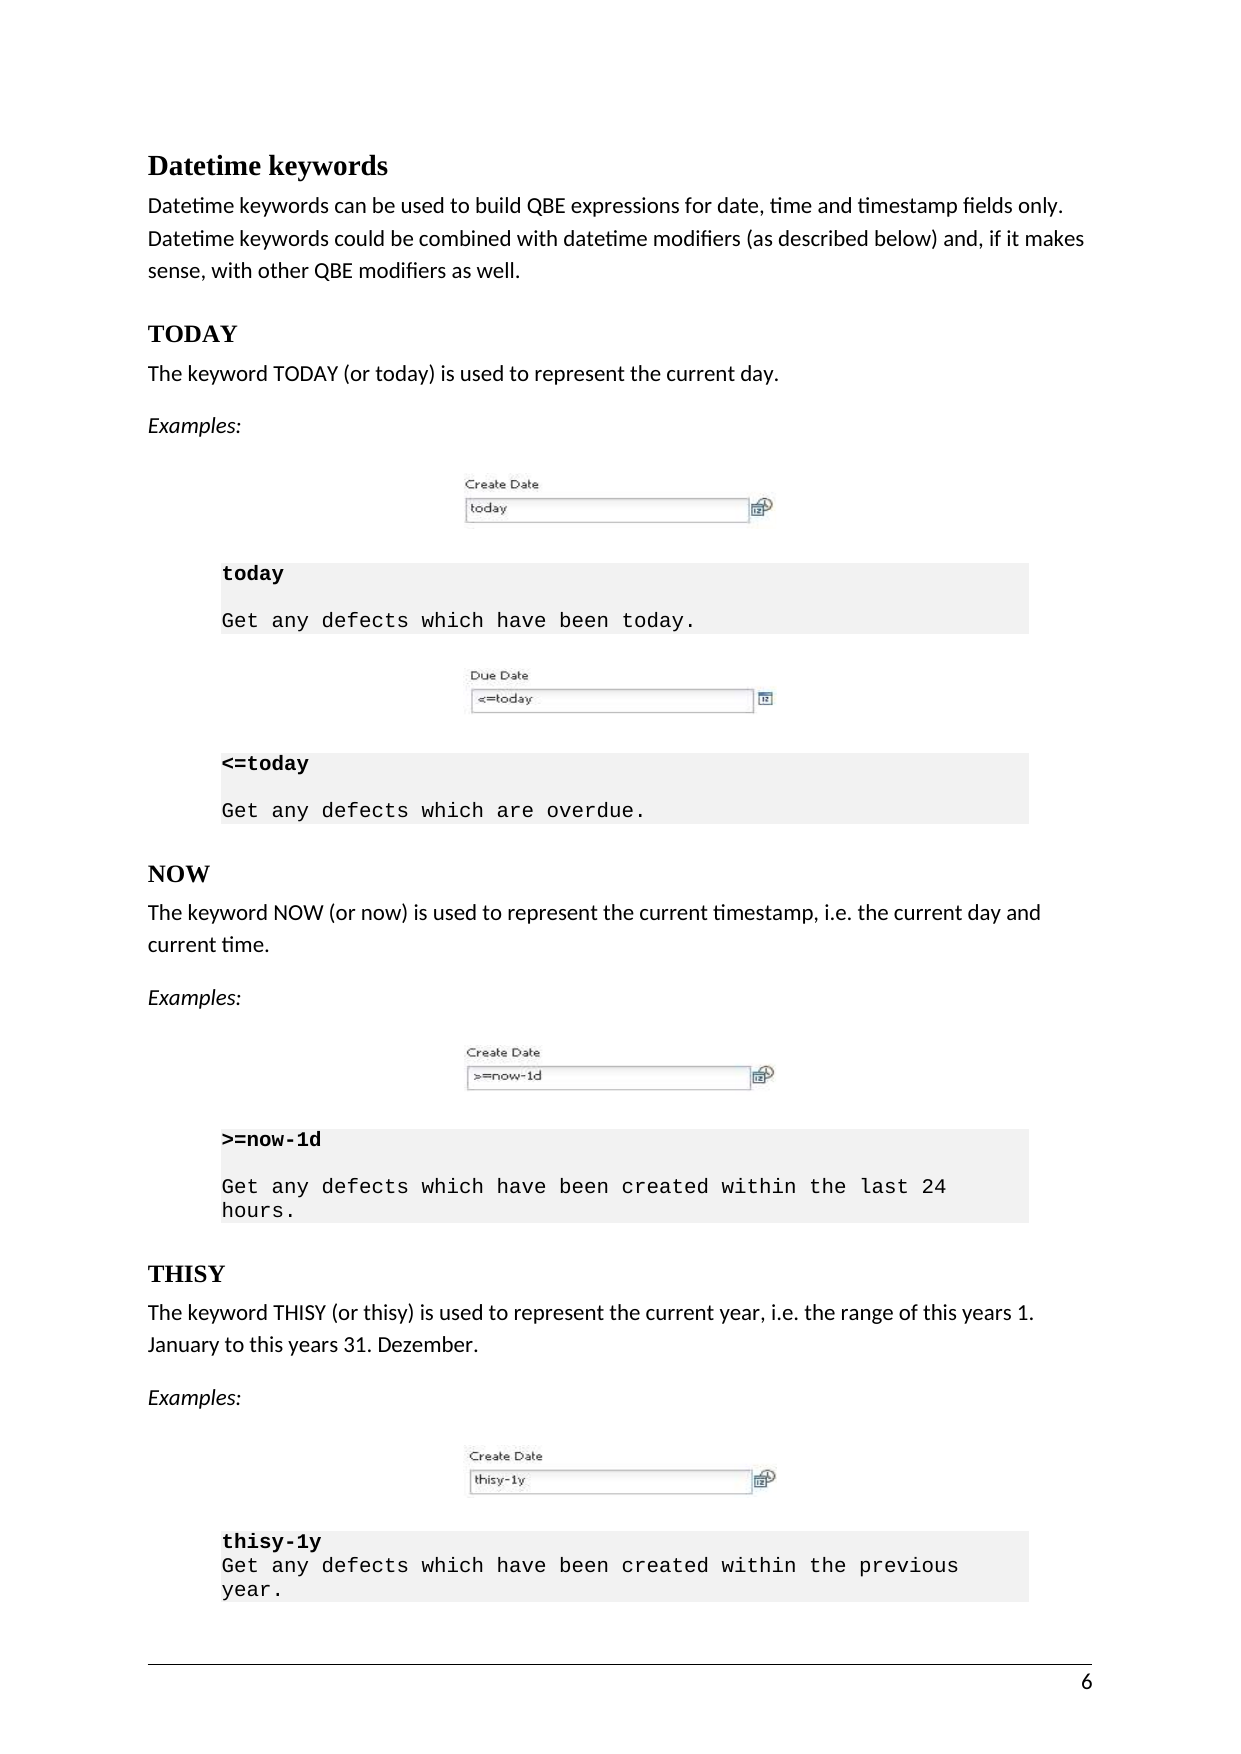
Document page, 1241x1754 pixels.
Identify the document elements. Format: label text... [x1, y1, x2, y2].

text TODAY [148, 319, 1092, 348]
text NOW [148, 859, 1092, 888]
text <=today Get any defects which are overdue. [221, 753, 1029, 824]
text Examples: [148, 1383, 1092, 1411]
text The keyword NOW (or now) is used to represent the current timestamp, i.e. the current day and current time. [148, 898, 1092, 958]
text Datetime keywords [148, 148, 1092, 181]
text Examples: [148, 412, 1092, 440]
text Datetime keywords can be used to build QBE expressions for date, time and timestamp fields only. Datetime keywords could be combined with datetime modifiers (as described below) and, if it makes sense, with other QBE modifiers as well. [148, 192, 1092, 284]
picture [463, 1045, 777, 1095]
text The keyword THISY (or thisy) is used to represent the current year, i.e. the range of this years 1. January to this years 31. Dezember. [148, 1298, 1092, 1358]
text THISY [148, 1259, 1092, 1287]
text Examples: [148, 983, 1092, 1012]
text The keyword TODAY (or today) is used to represent the current day. [148, 359, 1092, 387]
text thisy-1y Get any defects which have been created within the previous year. [221, 1531, 1029, 1602]
picture [463, 668, 777, 719]
text >=now-1d Get any defects which have been created within the last 24 hours. [221, 1129, 1029, 1223]
picture [463, 1445, 777, 1498]
text today Get any defects which have been today. [221, 563, 1029, 634]
picture [463, 473, 777, 529]
